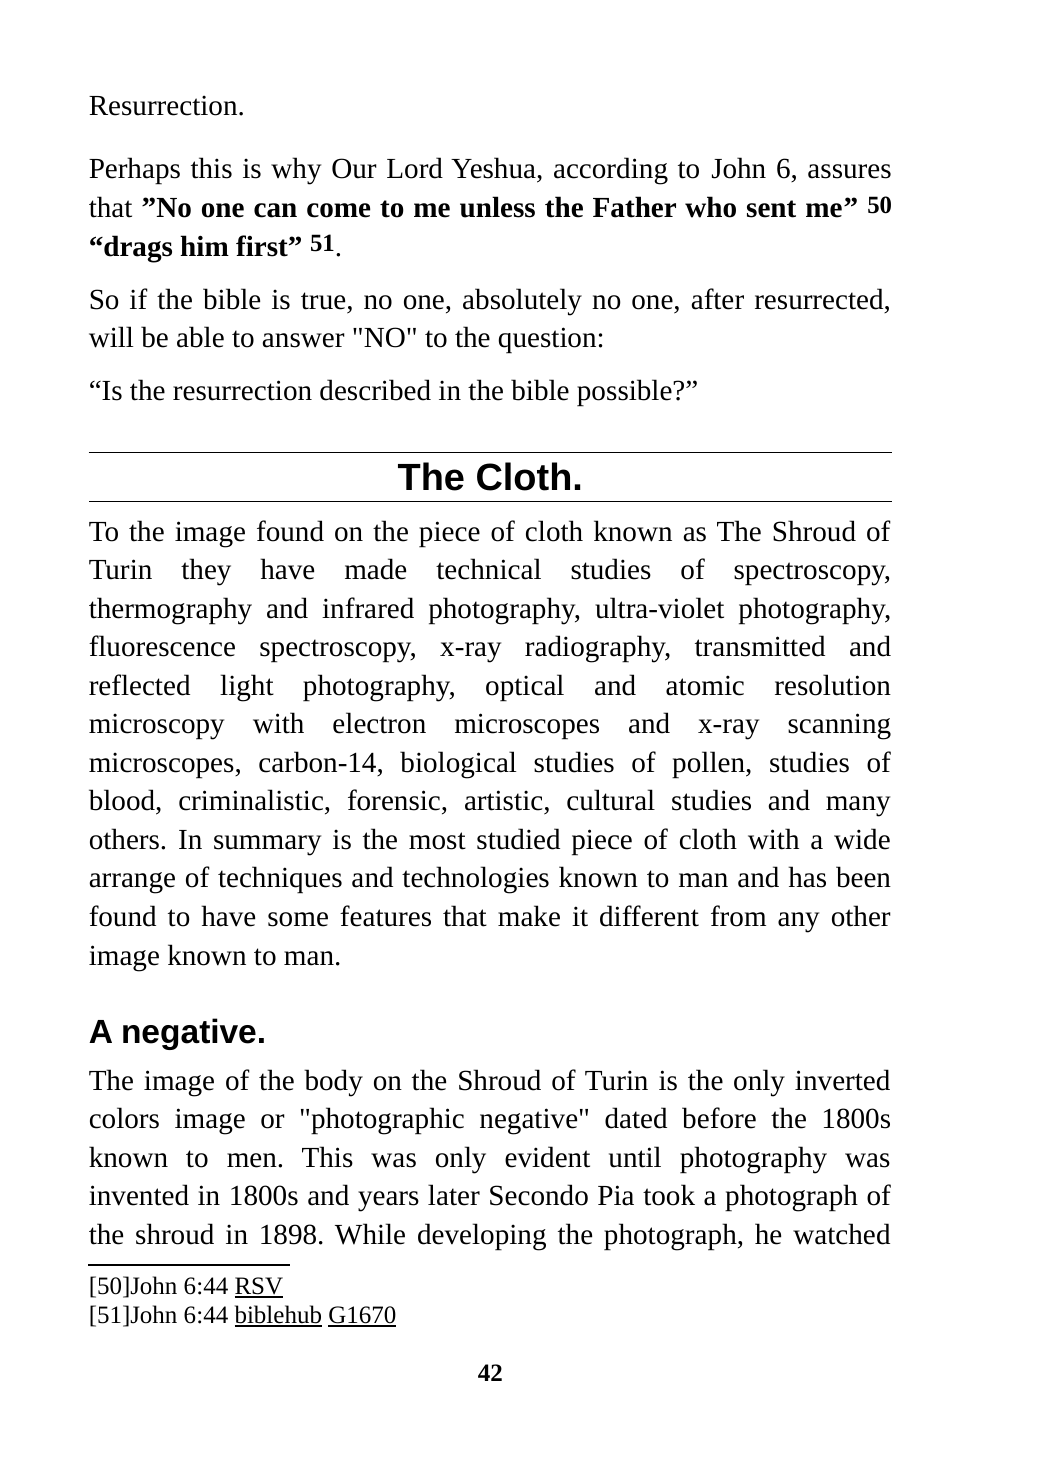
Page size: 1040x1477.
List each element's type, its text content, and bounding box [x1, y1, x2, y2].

text Perhaps this is why Our Lord Yeshua, according to John 6, assures that ”No one can come to me unless the Father who sent me” “drags him first” . [88, 152, 892, 262]
text John 6:44 biblehub G1670 [88, 1300, 892, 1329]
text “Is the resurrection described in the bible possible?” [88, 373, 892, 407]
text To the image found on the piece of cloth known as The Shroud of Turin they have made technical studies of spectroscopy, thermography and infrared photography, ultra-violet photography, fluorescence spectroscopy, x-ray radiography, transmitted and reflected light photography, optical and atomic resolution microscopy with electron microscopes and x-ray scanning microscopes, carbon-14, biological studies of pollen, studies of blood, criminalistic, forensic, artistic, cultural studies and many others. In summary is the most studied piece of cloth with a wide arrange of techniques and technologies known to man and has been found to have some features that make it different from any other image known to man. [88, 514, 892, 971]
text So if the bible is true, no one, absolutely no one, after resurrected, will be able to answer "NO" to the question: [88, 282, 892, 354]
subtitle The Cloth. [88, 453, 892, 501]
subtitle A negative. [88, 1012, 892, 1050]
text John 6:44 RSV [88, 1271, 892, 1300]
text The image of the body on the Shroud of Turin is the only inverted colors image or "photographic negative" dated before the 1800s known to men. This was only evident until photography was invented in 1800s and years later Secondo Pia took a photograph of the shroud in 1898. While developing the photograph, he watched [88, 1063, 892, 1251]
